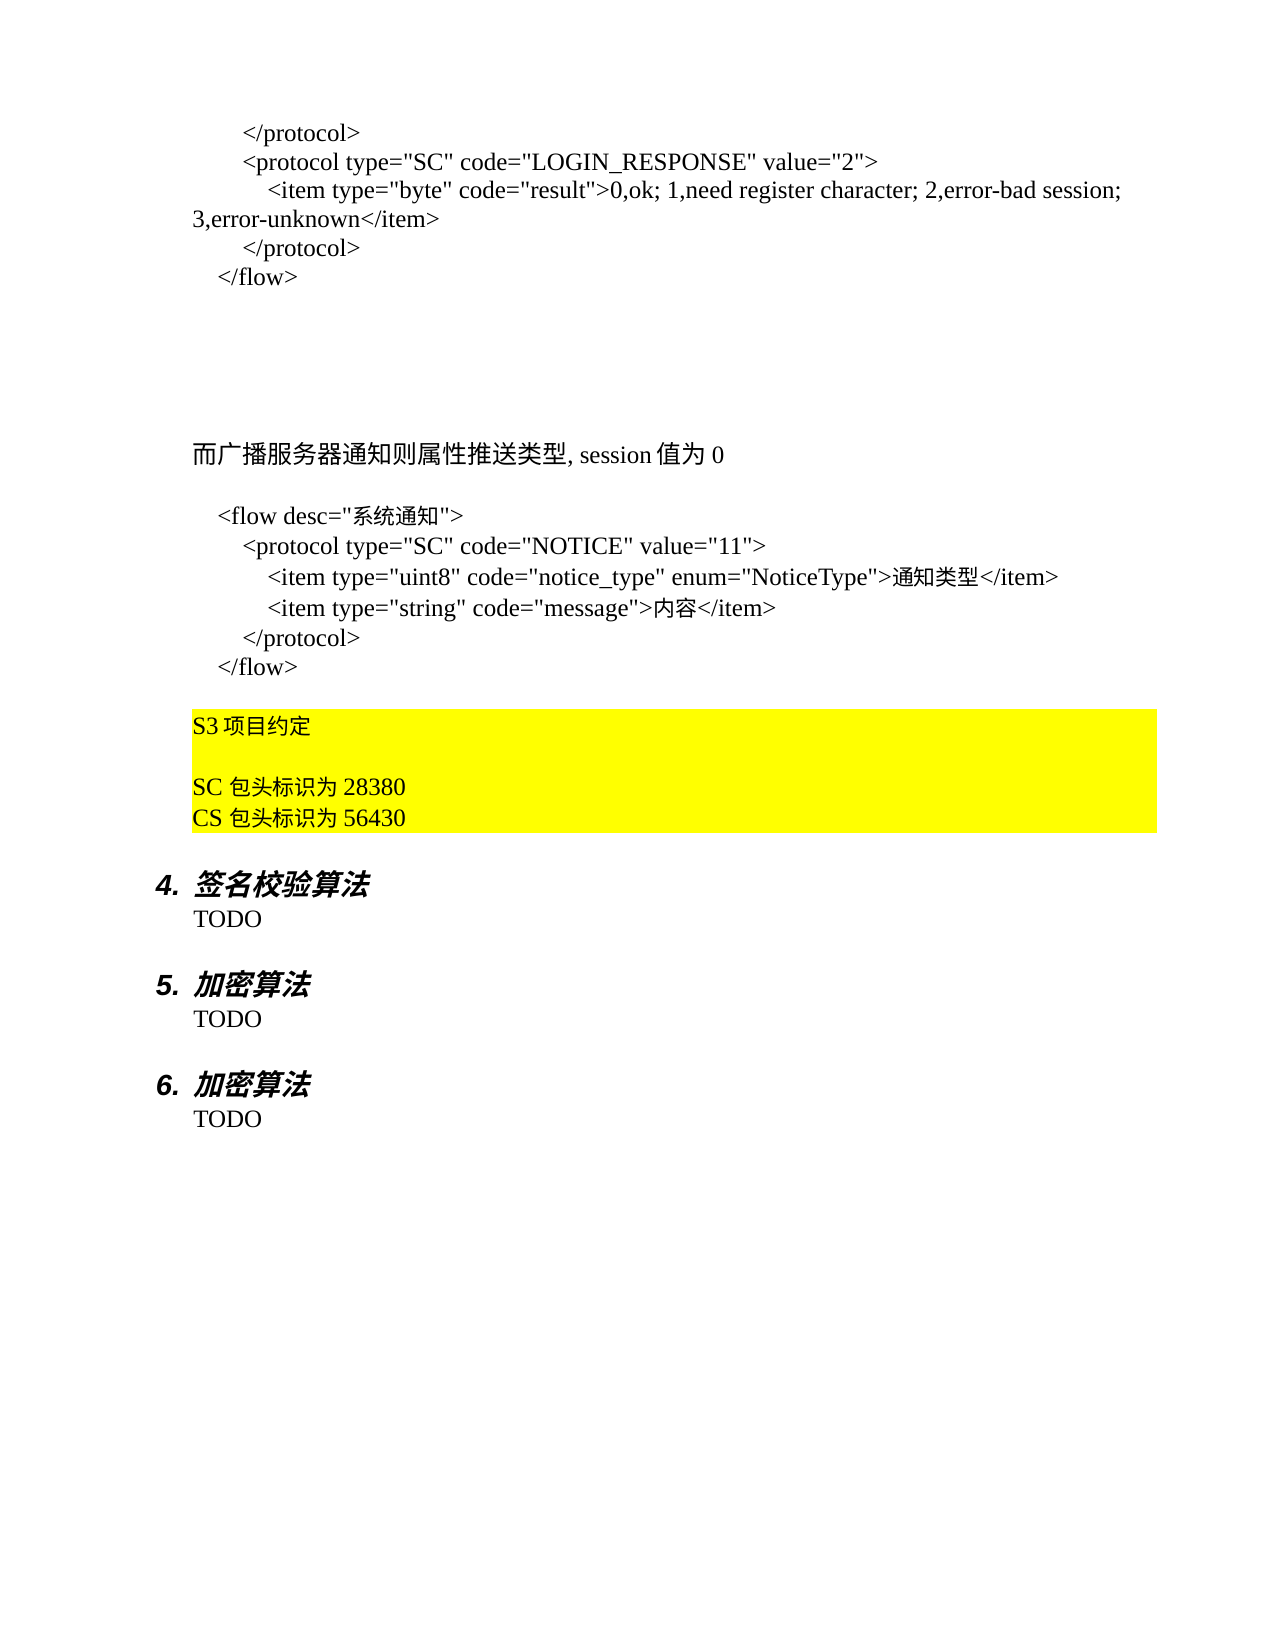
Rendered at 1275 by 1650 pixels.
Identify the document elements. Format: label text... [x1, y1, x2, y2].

text SC 包头标识为 28380 [192, 770, 1157, 801]
text <flow desc="系统通知"> [192, 499, 1157, 531]
text S3项目约定 [192, 709, 1157, 741]
text </protocol> [192, 118, 1157, 147]
text </flow> [192, 262, 1157, 291]
list 加密算法 [156, 1061, 1157, 1104]
text </protocol> [192, 623, 1157, 652]
text 而广播服务器通知则属性推送类型, session值为0 [192, 434, 1157, 471]
text <protocol type="SC" code="LOGIN_RESPONSE" value="2"> [192, 147, 1157, 176]
list 签名校验算法 [156, 862, 1157, 904]
text <item type="string" code="message">内容</item> [192, 591, 1157, 623]
list TODO [156, 1004, 1157, 1033]
list TODO [156, 1104, 1157, 1132]
text <item type="uint8" code="notice_type" enum="NoticeType">通知类型</item> [192, 560, 1157, 591]
text </flow> [192, 652, 1157, 681]
list 加密算法 [156, 962, 1157, 1004]
text <item type="byte" code="result">0,ok; 1,need register character; 2,error-bad session; 3,error-unknown</item> [192, 176, 1157, 233]
text </protocol> [192, 233, 1157, 262]
text CS 包头标识为 56430 [192, 801, 1157, 833]
list TODO [156, 904, 1157, 933]
text <protocol type="SC" code="NOTICE" value="11"> [192, 531, 1157, 560]
